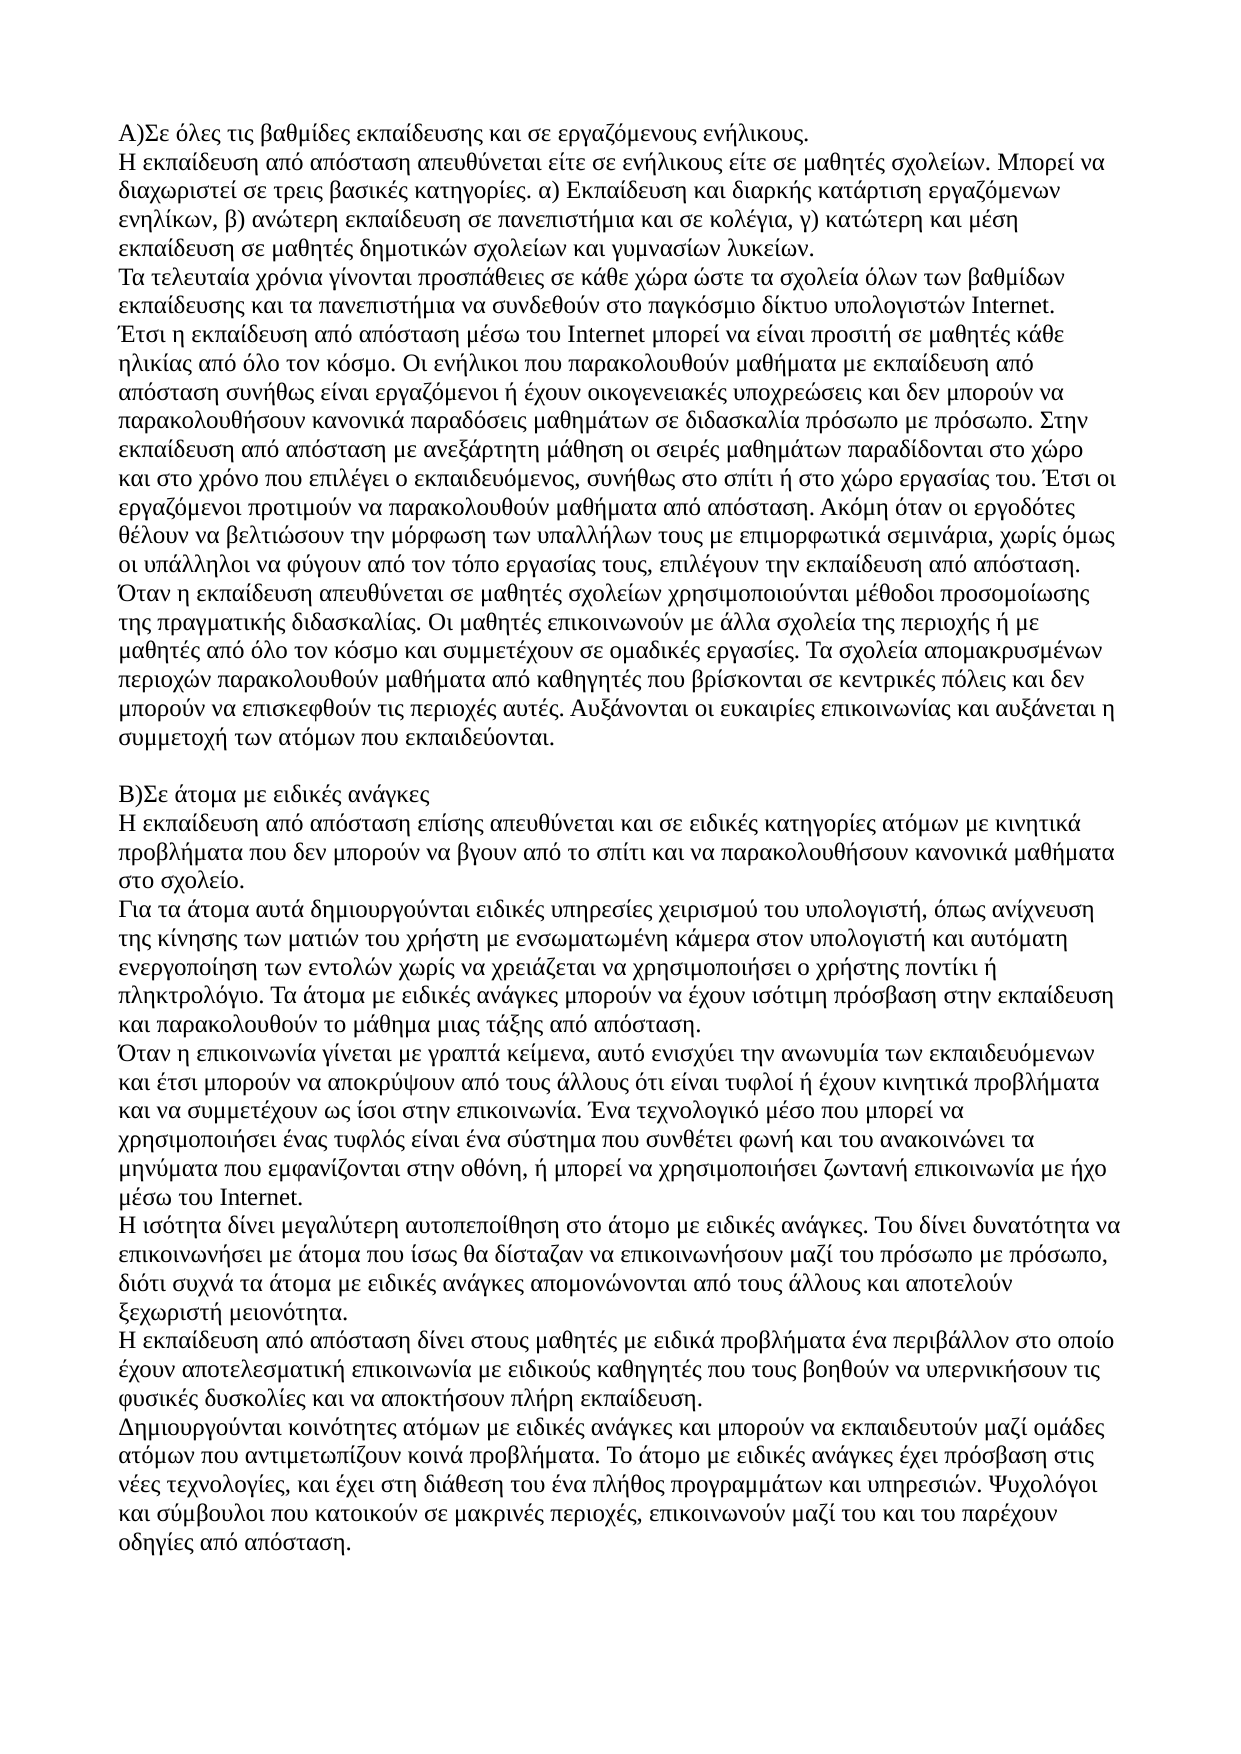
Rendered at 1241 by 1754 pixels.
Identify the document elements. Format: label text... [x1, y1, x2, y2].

text Δημιουργούνται κοινότητες ατόμων με ειδικές ανάγκες και μπορούν να εκπαιδευτούν μαζί ομάδες ατόμων που αντιμετωπίζουν κοινά προβλήματα. Το άτομο με ειδικές ανάγκες έχει πρόσβαση στις νέες τεχνολογίες, και έχει στη διάθεση του ένα πλήθος προγραμμάτων και υπηρεσιών. Ψυχολόγοι και σύμβουλοι που κατοικούν σε μακρινές περιοχές, επικοινωνούν μαζί του και του παρέχουν οδηγίες από απόσταση. [118, 1412, 1122, 1556]
text H ισότητα δίνει μεγαλύτερη αυτοπεποίθηση στο άτομο με ειδικές ανάγκες. Του δίνει δυνατότητα να επικοινωνήσει με άτομα που ίσως θα δίσταζαν να επικοινωνήσουν μαζί του πρόσωπο με πρόσωπο, διότι συχνά τα άτομα με ειδικές ανάγκες απομονώνονται από τους άλλους και αποτελούν ξεχωριστή μειονότητα. [118, 1211, 1122, 1326]
text Έτσι η εκπαίδευση από απόσταση μέσω του Internet μπορεί να είναι προσιτή σε μαθητές κάθε ηλικίας από όλο τον κόσμο. Οι ενήλικοι που παρακολουθούν μαθήματα με εκπαίδευση από απόσταση συνήθως είναι εργαζόμενοι ή έχουν οικογενειακές υποχρεώσεις και δεν μπορούν να παρακολουθήσουν κανονικά παραδόσεις μαθημάτων σε διδασκαλία πρόσωπο με πρόσωπο. Στην εκπαίδευση από απόσταση με ανεξάρτητη μάθηση οι σειρές μαθημάτων παραδίδονται στο χώρο και στο χρόνο που επιλέγει ο εκπαιδευόμενος, συνήθως στο σπίτι ή στο χώρο εργασίας του. Έτσι οι εργαζόμενοι προτιμούν να παρακολουθούν μαθήματα από απόσταση. Ακόμη όταν οι εργοδότες θέλουν να βελτιώσουν την μόρφωση των υπαλλήλων τους με επιμορφωτικά σεμινάρια, χωρίς όμως οι υπάλληλοι να φύγουν από τον τόπο εργασίας τους, επιλέγουν την εκπαίδευση από απόσταση. [118, 319, 1122, 578]
text Για τα άτομα αυτά δημιουργούνται ειδικές υπηρεσίες χειρισμού του υπολογιστή, όπως ανίχνευση της κίνησης των ματιών του χρήστη με ενσωματωμένη κάμερα στον υπολογιστή και αυτόματη ενεργοποίηση των εντολών χωρίς να χρειάζεται να χρησιμοποιήσει ο χρήστης ποντίκι ή πληκτρολόγιο. Τα άτομα με ειδικές ανάγκες μπορούν να έχουν ισότιμη πρόσβαση στην εκπαίδευση και παρακολουθούν το μάθημα μιας τάξης από απόσταση. [118, 894, 1122, 1038]
text Η εκπαίδευση από απόσταση απευθύνεται είτε σε ενήλικους είτε σε μαθητές σχολείων. Μπορεί να διαχωριστεί σε τρεις βασικές κατηγορίες. α) Εκπαίδευση και διαρκής κατάρτιση εργαζόμενων ενηλίκων, β) ανώτερη εκπαίδευση σε πανεπιστήμια και σε κολέγια, γ) κατώτερη και μέση εκπαίδευση σε μαθητές δημοτικών σχολείων και γυμνασίων λυκείων. [118, 147, 1122, 262]
text Β)Σε άτομα με ειδικές ανάγκες [118, 779, 1122, 808]
text Τα τελευταία χρόνια γίνονται προσπάθειες σε κάθε χώρα ώστε τα σχολεία όλων των βαθμίδων εκπαίδευσης και τα πανεπιστήμια να συνδεθούν στο παγκόσμιο δίκτυο υπολογιστών Internet. [118, 262, 1122, 319]
text Α)Σε όλες τις βαθμίδες εκπαίδευσης και σε εργαζόμενους ενήλικους. [118, 118, 1122, 147]
text Όταν η επικοινωνία γίνεται με γραπτά κείμενα, αυτό ενισχύει την ανωνυμία των εκπαιδευόμενων και έτσι μπορούν να αποκρύψουν από τους άλλους ότι είναι τυφλοί ή έχουν κινητικά προβλήματα και να συμμετέχουν ως ίσοι στην επικοινωνία. Ένα τεχνολογικό μέσο που μπορεί να χρησιμοποιήσει ένας τυφλός είναι ένα σύστημα που συνθέτει φωνή και του ανακοινώνει τα μηνύματα που εμφανίζονται στην οθόνη, ή μπορεί να χρησιμοποιήσει ζωντανή επικοινωνία με ήχο μέσω του Internet. [118, 1038, 1122, 1211]
text Η εκπαίδευση από απόσταση επίσης απευθύνεται και σε ειδικές κατηγορίες ατόμων με κινητικά προβλήματα που δεν μπορούν να βγουν από το σπίτι και να παρακολουθήσουν κανονικά μαθήματα στο σχολείο. [118, 808, 1122, 894]
text Η εκπαίδευση από απόσταση δίνει στους μαθητές με ειδικά προβλήματα ένα περιβάλλον στο οποίο έχουν αποτελεσματική επικοινωνία με ειδικούς καθηγητές που τους βοηθούν να υπερνικήσουν τις φυσικές δυσκολίες και να αποκτήσουν πλήρη εκπαίδευση. [118, 1326, 1122, 1412]
text Όταν η εκπαίδευση απευθύνεται σε μαθητές σχολείων χρησιμοποιούνται μέθοδοι προσομοίωσης της πραγματικής διδασκαλίας. Οι μαθητές επικοινωνούν με άλλα σχολεία της περιοχής ή με μαθητές από όλο τον κόσμο και συμμετέχουν σε ομαδικές εργασίες. Τα σχολεία απομακρυσμένων περιοχών παρακολουθούν μαθήματα από καθηγητές που βρίσκονται σε κεντρικές πόλεις και δεν μπορούν να επισκεφθούν τις περιοχές αυτές. Αυξάνονται οι ευκαιρίες επικοινωνίας και αυξάνεται η συμμετοχή των ατόμων που εκπαιδεύονται. [118, 578, 1122, 751]
